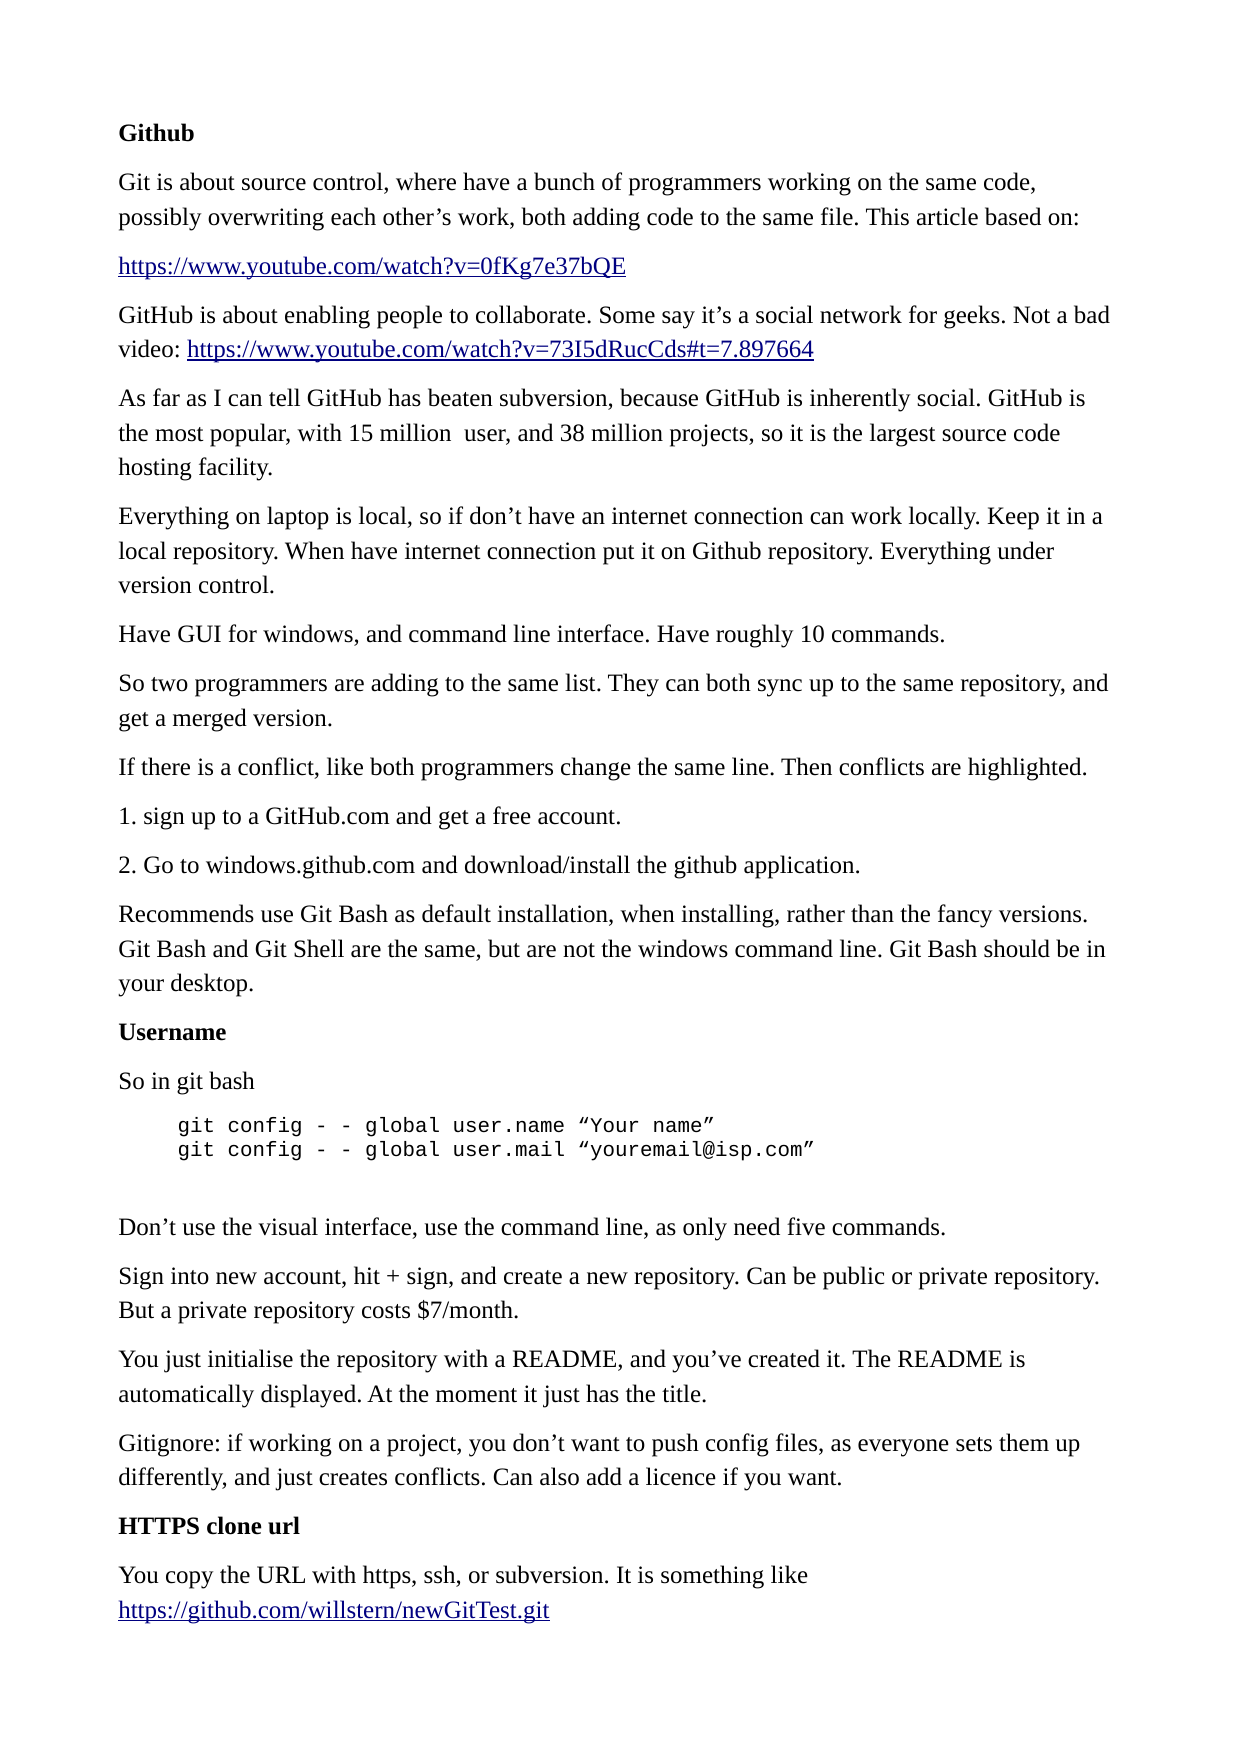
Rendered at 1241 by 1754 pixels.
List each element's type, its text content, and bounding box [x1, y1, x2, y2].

text You just initialise the repository with a README, and you’ve created it. The README is automatically displayed. At the moment it just has the title. [118, 1344, 1140, 1407]
text Recommends use Git Bash as default installation, when installing, rather than the fancy versions. Git Bash and Git Shell are the same, but are not the windows command line. Git Bash should be in your desktop. [118, 899, 1122, 997]
text https://www.youtube.com/watch?v=0fKg7e37bQE [118, 251, 1122, 279]
text Don’t use the visual interface, use the command line, as only need five commands. [118, 1212, 1122, 1240]
text Gitignore: if working on a project, you don’t want to push config files, as everyone sets them up differently, and just creates conflicts. Can also add a licence if you want. [118, 1428, 1140, 1491]
text GitHub is about enabling people to collaborate. Some say it’s a social network for geeks. Not a bad video: https://www.youtube.com/watch?v=73I5dRucCds#t=7.897664 [118, 300, 1122, 363]
text 1. sign up to a GitHub.com and get a free account. [118, 801, 1122, 830]
text 2. Go to windows.github.com and download/install the github application. [118, 850, 1122, 879]
text So in git bash [118, 1066, 1122, 1095]
text git config - - global user.name “Your name” [177, 1115, 1122, 1139]
text Sign into new account, hit + sign, and create a new repository. Can be public or private repository. But a private repository costs $7/month. [118, 1261, 1140, 1324]
text git config - - global user.mail “youremail@isp.com” [177, 1139, 1122, 1163]
text If there is a conflict, like both programmers change the same line. Then conflicts are highlighted. [118, 752, 1122, 781]
text You copy the URL with https, ssh, or subversion. It is something like https://github.com/willstern/newGitTest.git [118, 1560, 1140, 1624]
text Git is about source control, where have a bunch of programmers working on the same code, possibly overwriting each other’s work, both adding code to the same file. This article based on: [118, 167, 1122, 230]
text Username [118, 1017, 1122, 1046]
text Everything on laptop is local, so if don’t have an internet connection can work locally. Keep it in a local repository. When have internet connection put it on Github repository. Everything under version control. [118, 501, 1122, 599]
text Github [118, 118, 1122, 147]
text HTTPS clone url [118, 1511, 1140, 1540]
text Have GUI for windows, and command line interface. Have roughly 10 commands. [118, 619, 1122, 648]
text As far as I can tell GitHub has beaten subversion, because GitHub is inherently social. GitHub is the most popular, with 15 million user, and 38 million projects, so it is the largest source code hosting facility. [118, 383, 1122, 481]
text So two programmers are adding to the same list. They can both sync up to the same repository, and get a merged version. [118, 668, 1122, 732]
